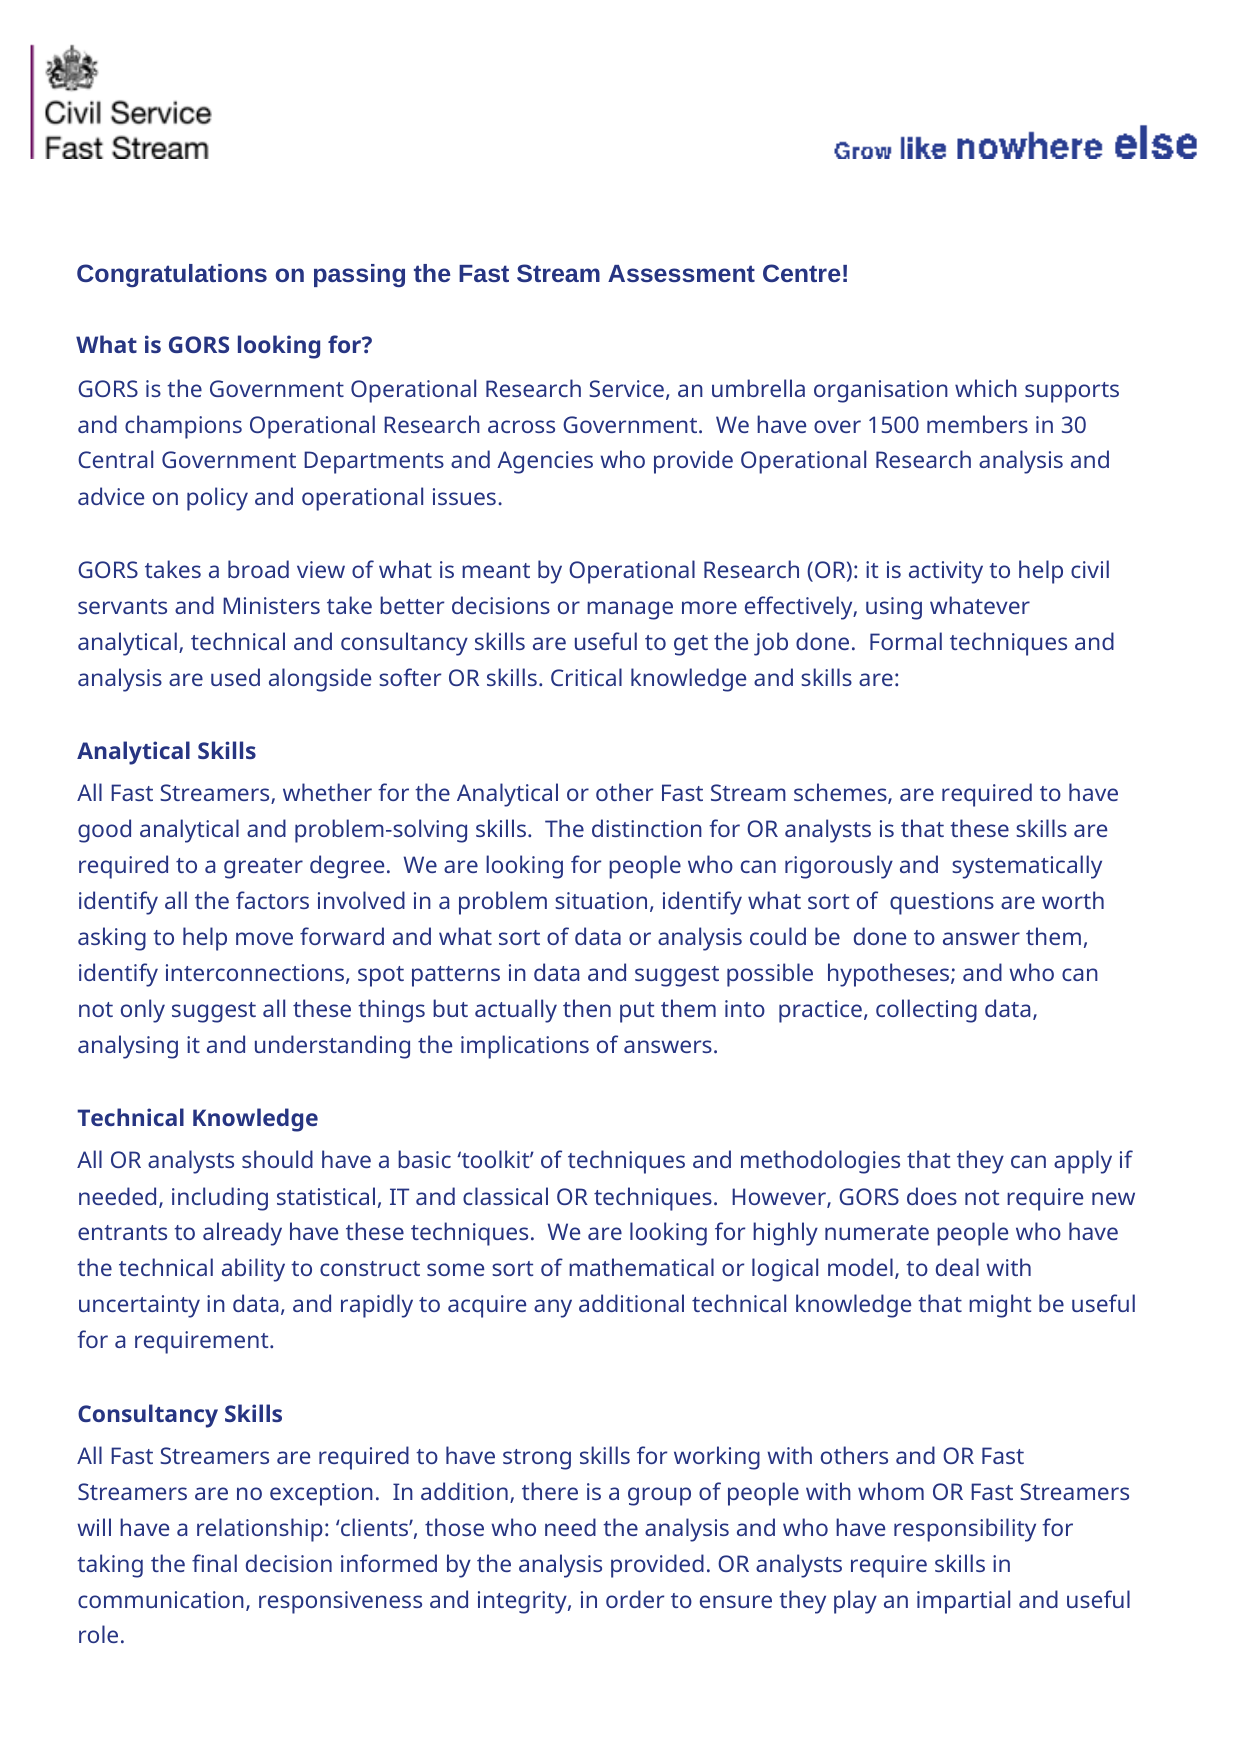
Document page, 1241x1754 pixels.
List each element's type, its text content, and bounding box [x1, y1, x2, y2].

text GORS is the Government Operational Research Service, an umbrella organisation which supports and champions Operational Research across Government. We have over 1500 members in 30 Central Government Departments and Agencies who provide Operational Research analysis and advice on policy and operational issues. [77, 373, 1138, 512]
text GORS takes a broad view of what is meant by Operational Research (OR): it is activity to help civil servants and Ministers take better decisions or manage more effectively, using whatever analytical, technical and consultancy skills are useful to get the job done. Formal techniques and analysis are used alongside softer OR skills. Critical knowledge and skills are: [77, 554, 1138, 693]
text Consultancy Skills [77, 1398, 1138, 1429]
text All Fast Streamers, whether for the Analytical or other Fast Stream schemes, are required to have good analytical and problem-solving skills. The distinction for OR analysts is that these skills are required to a greater degree. We are looking for people who can rigorously and systematically identify all the factors involved in a problem situation, identify what sort of questions are worth asking to help move forward and what sort of data or analysis could be done to answer them, identify interconnections, spot patterns in data and suggest possible hypotheses; and who can not only suggest all these things but actually then put them into practice, collecting data, analysing it and understanding the implications of answers. [77, 777, 1138, 1060]
text Congratulations on passing the Fast Stream Assessment Centre! What is GORS looking for? [76, 259, 1184, 360]
text All OR analysts should have a basic ‘toolkit’ of techniques and methodologies that they can apply if needed, including statistical, IT and classical OR techniques. However, GORS does not require new entrants to already have these techniques. We are looking for highly numerate people who have the technical ability to construct some sort of mathematical or logical model, to deal with uncertainty in data, and rapidly to acquire any additional technical knowledge that might be useful for a requirement. [77, 1144, 1138, 1355]
text Analytical Skills [77, 735, 1138, 766]
text All Fast Streamers are required to have strong skills for working with others and OR Fast Streamers are no exception. In addition, there is a group of people with whom OR Fast Streamers will have a relationship: ‘clients’, those who need the analysis and who have responsibility for taking the final decision informed by the analysis provided. OR analysts require skills in communication, responsiveness and integrity, in order to ensure they play an impartial and useful role. [77, 1440, 1138, 1651]
text Technical Knowledge [77, 1102, 1138, 1133]
